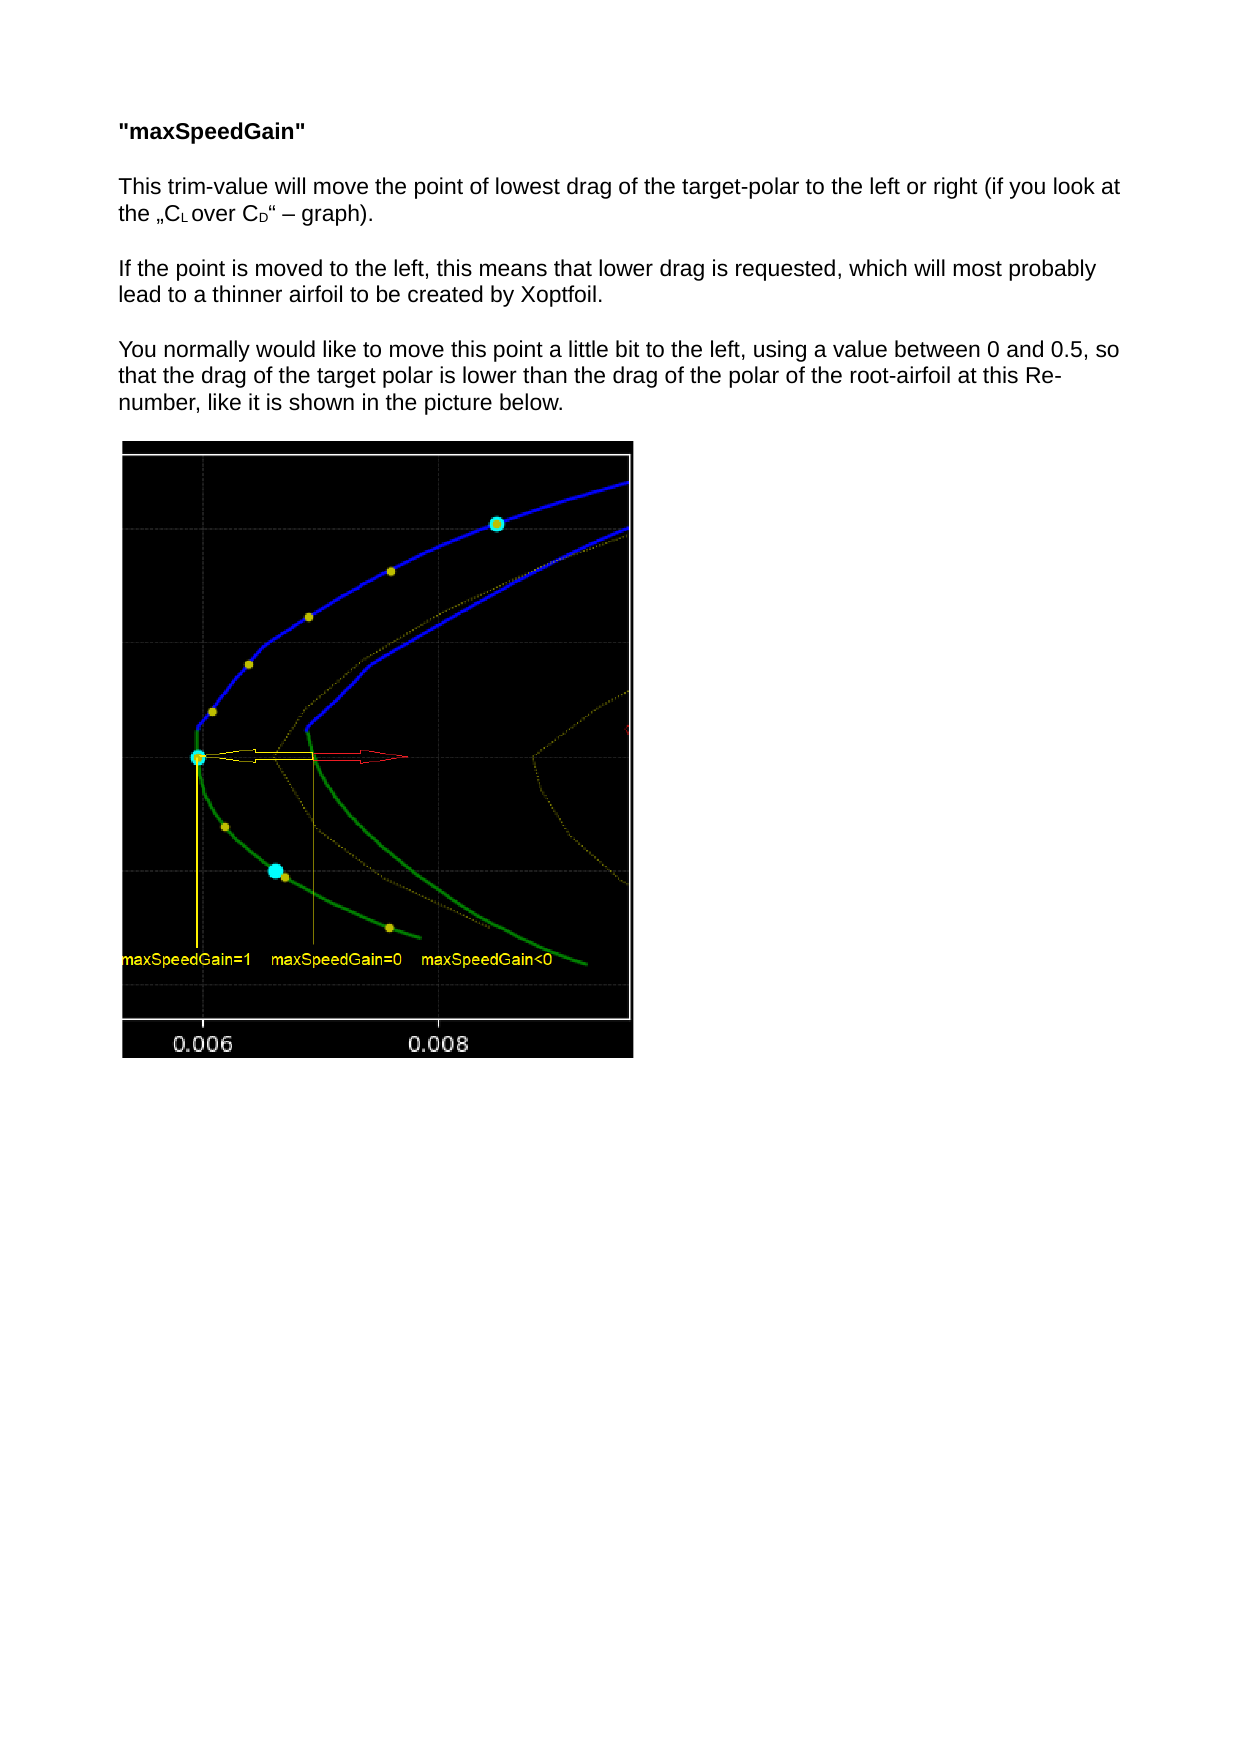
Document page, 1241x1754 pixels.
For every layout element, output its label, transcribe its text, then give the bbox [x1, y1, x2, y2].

text This trim-value will move the point of lowest drag of the target-polar to the left or right (if you look at the „CL over CD“ – graph). [118, 173, 1122, 226]
text You normally would like to move this point a little bit to the left, using a value between 0 and 0.5, so that the drag of the target polar is lower than the drag of the polar of the root-airfoil at this Re-number, like it is shown in the picture below. [118, 336, 1122, 415]
text "maxSpeedGain" [118, 118, 1122, 144]
text If the point is moved to the left, this means that lower drag is requested, which will most probably lead to a thinner airfoil to be created by Xoptfoil. [118, 255, 1122, 307]
